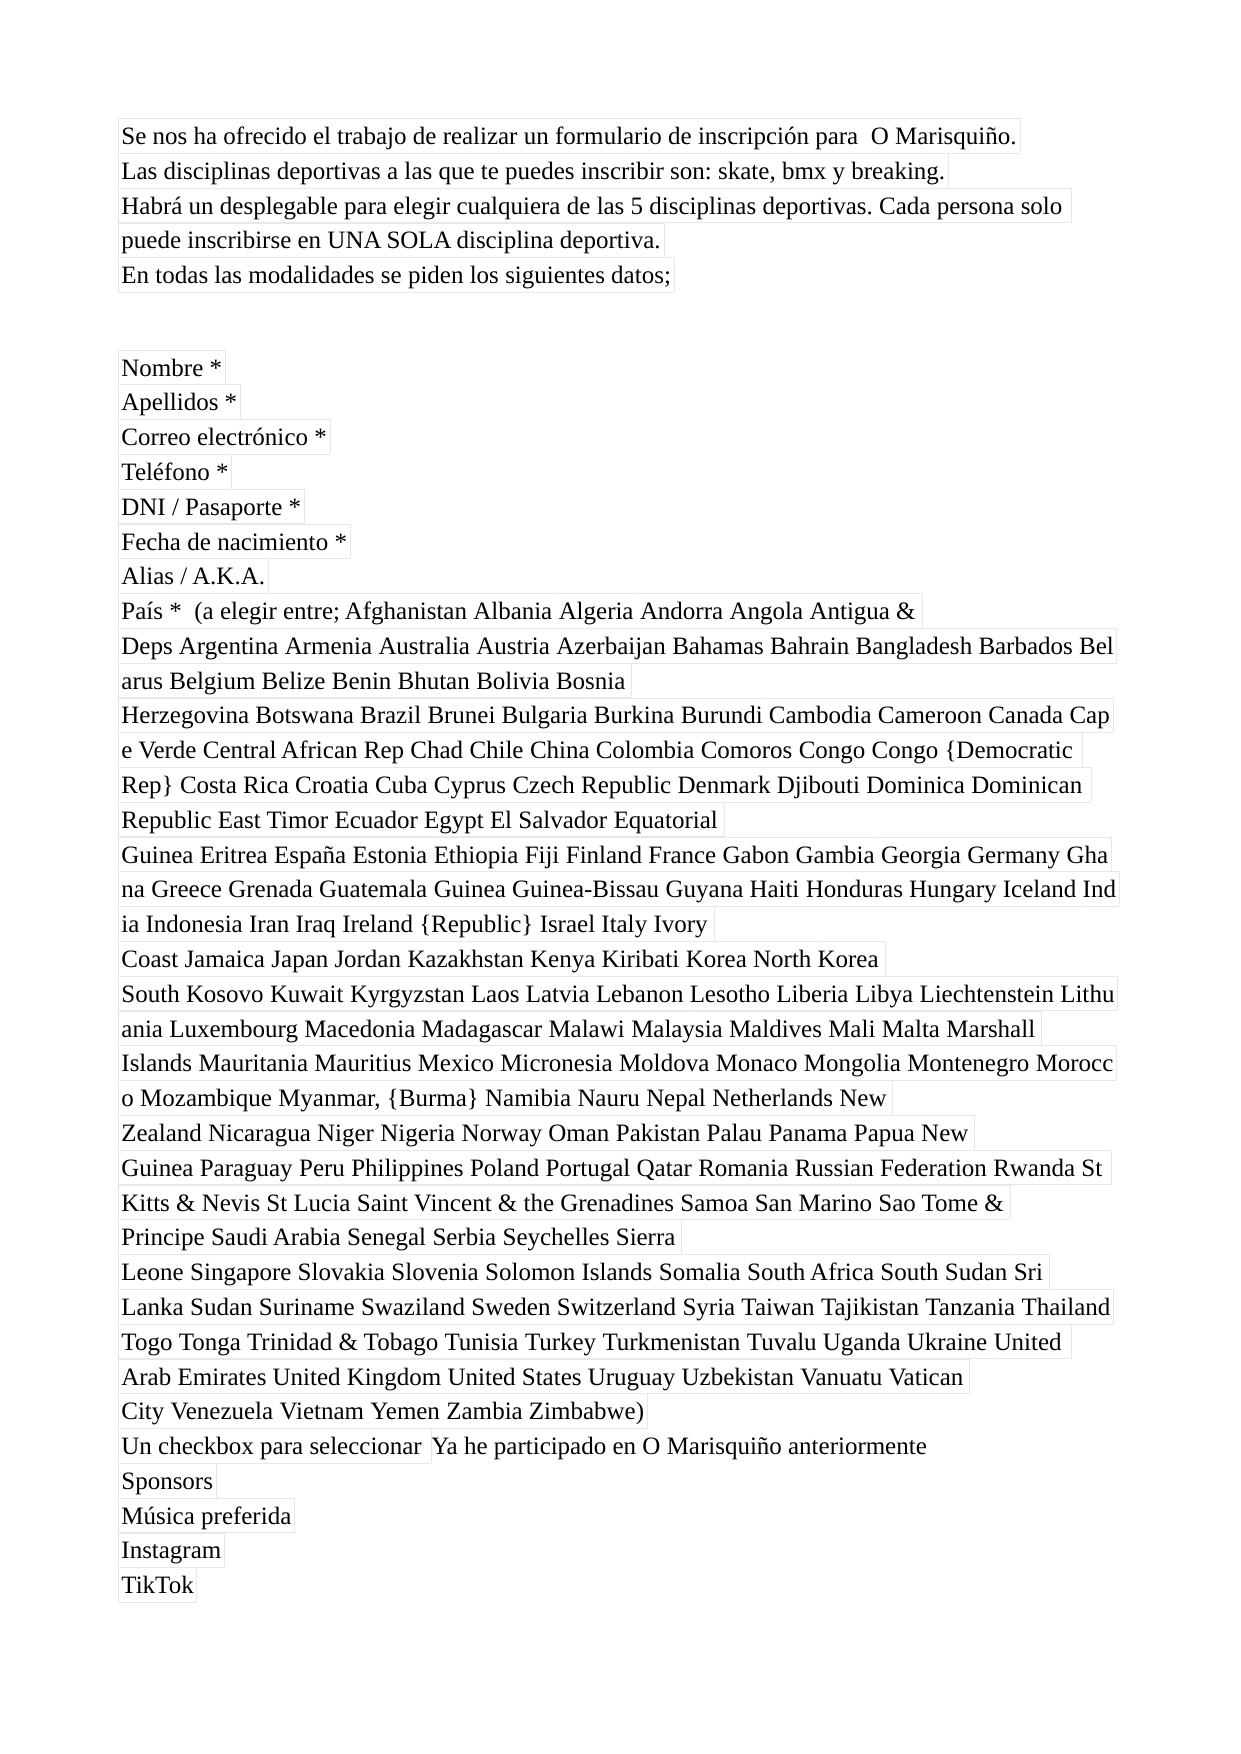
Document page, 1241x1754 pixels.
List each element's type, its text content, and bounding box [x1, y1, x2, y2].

text Ya he participado en O Marisquiño anteriormente [432, 1428, 1122, 1463]
text [225, 1532, 1122, 1567]
text [331, 419, 1122, 454]
text [305, 489, 1122, 523]
text Apellidos * [119, 385, 240, 419]
text Correo electrónico * [119, 420, 330, 454]
text [351, 523, 1122, 558]
text País * (a elegir entre; Afghanistan Albania Algeria Andorra Angola Antigua & Deps Argentina Armenia Australia Austria Azerbaijan Bahamas Bahrain Bangladesh Barbados Belarus Belgium Belize Benin Bhutan Bolivia Bosnia Herzegovina Botswana Brazil Brunei Bulgaria Burkina Burundi Cambodia Cameroon Canada Cape Verde Central African Rep Chad Chile China Colombia Comoros Congo Congo {Democratic Rep} Costa Rica Croatia Cuba Cyprus Czech Republic Denmark Djibouti Dominica Dominican Republic East Timor Ecuador Egypt El Salvador Equatorial Guinea Eritrea España Estonia Ethiopia Fiji Finland France Gabon Gambia Georgia Germany Ghana Greece Grenada Guatemala Guinea Guinea-Bissau Guyana Haiti Honduras Hungary Iceland India Indonesia Iran Iraq Ireland {Republic} Israel Italy Ivory Coast Jamaica Japan Jordan Kazakhstan Kenya Kiribati Korea North Korea South Kosovo Kuwait Kyrgyzstan Laos Latvia Lebanon Lesotho Liberia Libya Liechtenstein Lithuania Luxembourg Macedonia Madagascar Malawi Malaysia Maldives Mali Malta Marshall Islands Mauritania Mauritius Mexico Micronesia Moldova Monaco Mongolia Montenegro Morocco Mozambique Myanmar, {Burma} Namibia Nauru Nepal Netherlands New Zealand Nicaragua Niger Nigeria Norway Oman Pakistan Palau Panama Papua New Guinea Paraguay Peru Philippines Poland Portugal Qatar Romania Russian Federation Rwanda St Kitts & Nevis St Lucia Saint Vincent & the Grenadines Samoa San Marino Sao Tome & Principe Saudi Arabia Senegal Serbia Seychelles Sierra Leone Singapore Slovakia Slovenia Solomon Islands Somalia South Africa South Sudan Sri Lanka Sudan Suriname Swaziland Sweden Switzerland Syria Taiwan Tajikistan Tanzania Thailand Togo Tonga Trinidad & Tobago Tunisia Turkey Turkmenistan Tuvalu Uganda Ukraine United Arab Emirates United Kingdom United States Uruguay Uzbekistan Vanuatu Vatican City Venezuela Vietnam Yemen Zambia Zimbabwe) [119, 593, 1122, 1428]
text Un checkbox para seleccionar [119, 1429, 431, 1463]
text [226, 349, 1122, 384]
text [232, 454, 1122, 489]
text Música preferida [119, 1499, 294, 1532]
text Alias / A.K.A. [119, 559, 268, 593]
text Las disciplinas deportivas a las que te puedes inscribir son: skate, bmx y breaking. [119, 154, 948, 188]
text Habrá un desplegable para elegir cualquiera de las 5 disciplinas deportivas. Cada persona solo puede inscribirse en UNA SOLA disciplina deportiva. [119, 189, 1071, 222]
text Instagram [119, 1534, 224, 1567]
text Teléfono * [119, 455, 231, 489]
text Se nos ha ofrecido el trabajo de realizar un formulario de inscripción para O Marisquiño. [119, 119, 1020, 153]
text Fecha de nacimiento * [119, 525, 350, 558]
text [241, 384, 1122, 419]
text Habrá un desplegable para elegir cualquiera de las 5 disciplinas deportivas. Cada persona solo puede inscribirse en UNA SOLA disciplina deportiva. [665, 188, 1122, 257]
text [295, 1498, 1122, 1532]
text DNI / Pasaporte * [119, 490, 304, 523]
text Sponsors [119, 1464, 216, 1498]
text TikTok [119, 1568, 196, 1602]
text [197, 1567, 1122, 1602]
text [217, 1463, 1122, 1498]
text [675, 257, 1122, 292]
text [1021, 118, 1122, 153]
text Nombre * [119, 351, 225, 384]
text En todas las modalidades se piden los siguientes datos; [119, 258, 674, 292]
text [949, 153, 1122, 188]
text [269, 558, 1122, 593]
text Habrá un desplegable para elegir cualquiera de las 5 disciplinas deportivas. Cada persona solo puede inscribirse en UNA SOLA disciplina deportiva. [119, 224, 664, 257]
